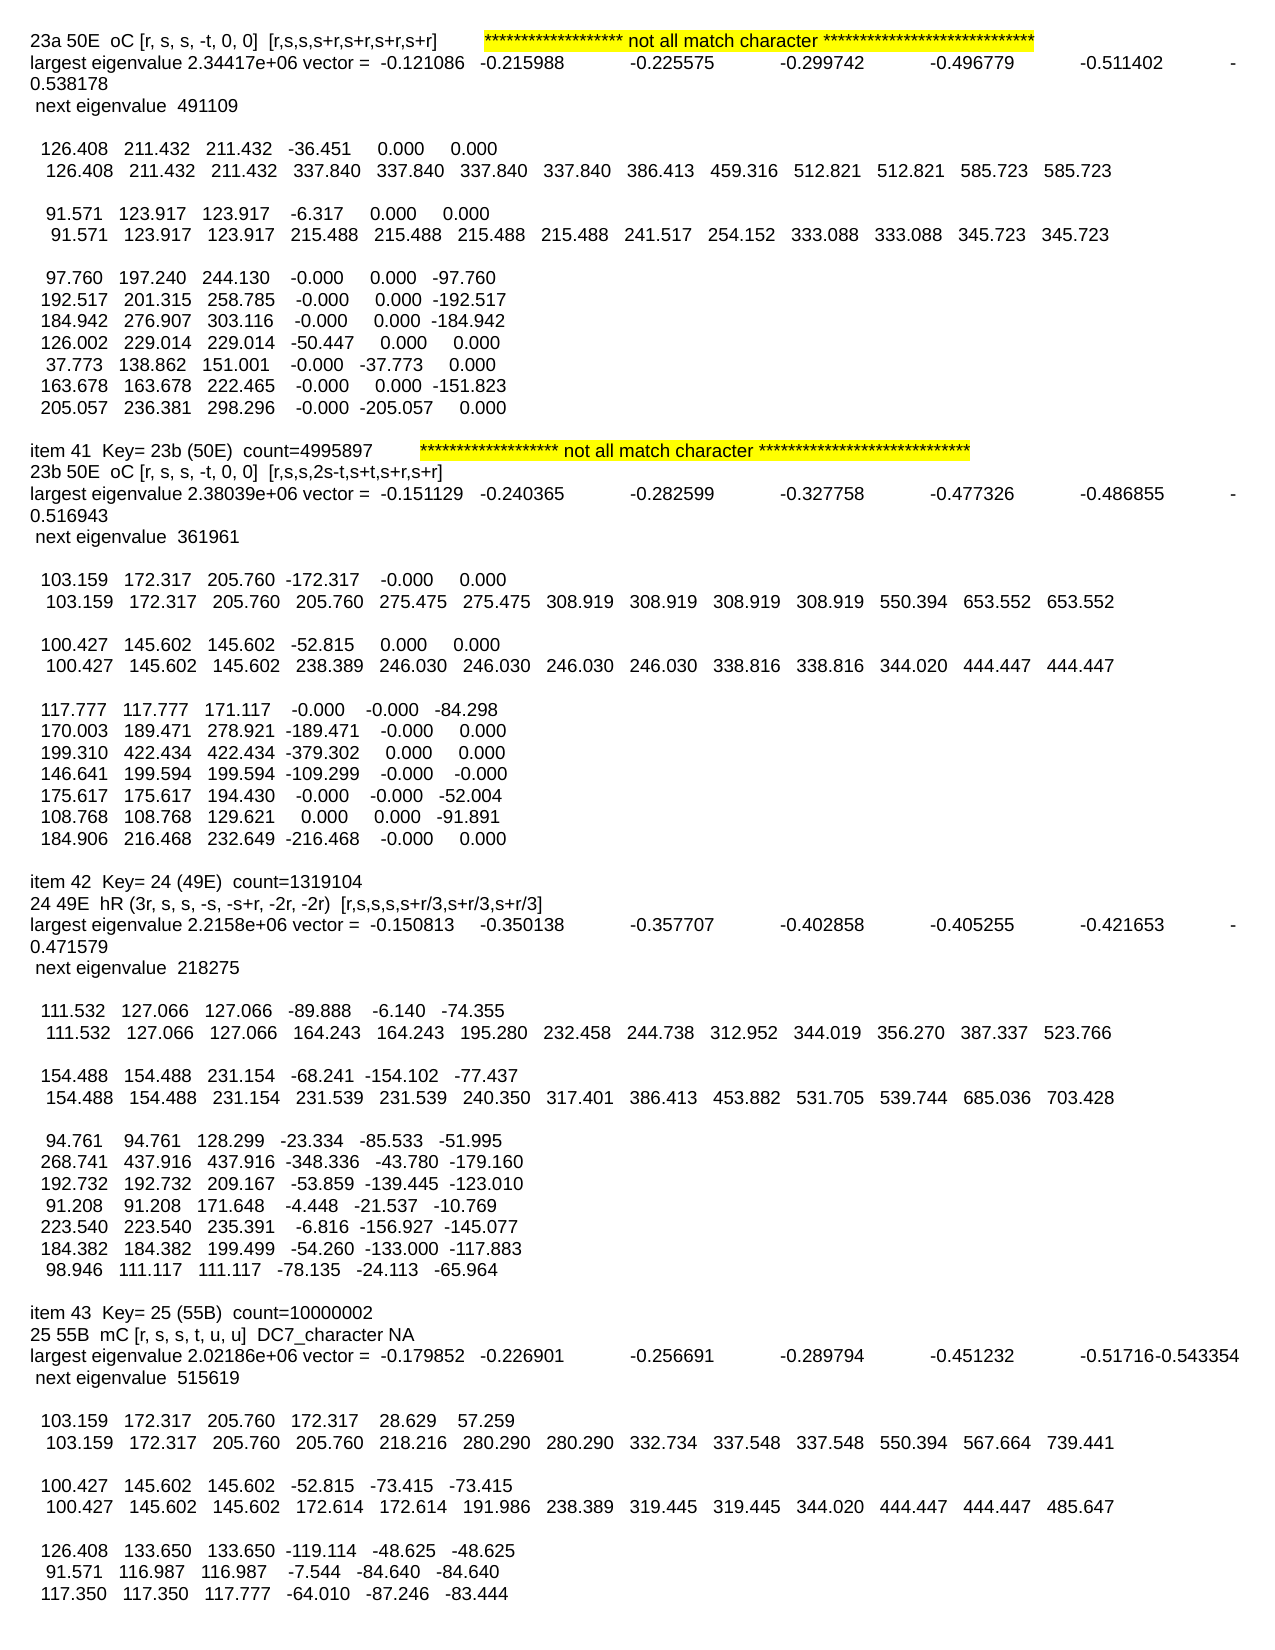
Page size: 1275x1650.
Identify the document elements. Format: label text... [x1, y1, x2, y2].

text 192.732 192.732 209.167 -53.859 -139.445 -123.010 [30, 1173, 1245, 1194]
text 126.408 211.432 211.432 337.840 337.840 337.840 337.840 386.413 459.316 512.821 512.821 585.723 585.723 [30, 159, 1245, 181]
text item 42 Key= 24 (49E) count=1319104 [30, 871, 1245, 892]
text 100.427 145.602 145.602 238.389 246.030 246.030 246.030 246.030 338.816 338.816 344.020 444.447 444.447 [30, 655, 1245, 677]
text next eigenvalue 491109 [30, 95, 1245, 116]
text 91.208 91.208 171.648 -4.448 -21.537 -10.769 [30, 1194, 1245, 1216]
text 91.571 123.917 123.917 -6.317 0.000 0.000 [30, 202, 1245, 224]
text 91.571 123.917 123.917 215.488 215.488 215.488 215.488 241.517 254.152 333.088 333.088 345.723 345.723 [30, 224, 1245, 246]
text 184.382 184.382 199.499 -54.260 -133.000 -117.883 [30, 1237, 1245, 1259]
text 205.057 236.381 298.296 -0.000 -205.057 0.000 [30, 397, 1245, 418]
text 126.002 229.014 229.014 -50.447 0.000 0.000 [30, 332, 1245, 353]
text 192.517 201.315 258.785 -0.000 0.000 -192.517 [30, 289, 1245, 310]
text 184.942 276.907 303.116 -0.000 0.000 -184.942 [30, 310, 1245, 332]
text 126.408 211.432 211.432 -36.451 0.000 0.000 [30, 138, 1245, 159]
text 103.159 172.317 205.760 -172.317 -0.000 0.000 [30, 569, 1245, 591]
text 24 49E hR (3r, s, s, -s, -s+r, -2r, -2r) [r,s,s,s,s+r/3,s+r/3,s+r/3] [30, 892, 1245, 914]
text 23b 50E oC [r, s, s, -t, 0, 0] [r,s,s,2s-t,s+t,s+r,s+r] [30, 461, 1245, 483]
text 100.427 145.602 145.602 -52.815 -73.415 -73.415 [30, 1475, 1245, 1496]
text 98.946 111.117 111.117 -78.135 -24.113 -65.964 [30, 1259, 1245, 1281]
text 37.773 138.862 151.001 -0.000 -37.773 0.000 [30, 353, 1245, 375]
text item 41 Key= 23b (50E) count=4995897 ******************* not all match character ***************************** [30, 440, 1245, 461]
text 94.761 94.761 128.299 -23.334 -85.533 -51.995 [30, 1130, 1245, 1151]
text largest eigenvalue 2.2158e+06 vector = -0.150813 -0.350138 -0.357707 -0.402858 -0.405255 -0.421653 -0.471579 [30, 914, 1245, 957]
text 111.532 127.066 127.066 164.243 164.243 195.280 232.458 244.738 312.952 344.019 356.270 387.337 523.766 [30, 1022, 1245, 1043]
text 117.777 117.777 171.117 -0.000 -0.000 -84.298 [30, 698, 1245, 720]
text 163.678 163.678 222.465 -0.000 0.000 -151.823 [30, 375, 1245, 397]
text 184.906 216.468 232.649 -216.468 -0.000 0.000 [30, 828, 1245, 849]
text 199.310 422.434 422.434 -379.302 0.000 0.000 [30, 742, 1245, 763]
text 23a 50E oC [r, s, s, -t, 0, 0] [r,s,s,s+r,s+r,s+r,s+r] ******************* not all match character ***************************** [30, 30, 1245, 52]
text 103.159 172.317 205.760 205.760 275.475 275.475 308.919 308.919 308.919 308.919 550.394 653.552 653.552 [30, 591, 1245, 612]
text 154.488 154.488 231.154 -68.241 -154.102 -77.437 [30, 1065, 1245, 1087]
text next eigenvalue 218275 [30, 957, 1245, 979]
text 111.532 127.066 127.066 -89.888 -6.140 -74.355 [30, 1000, 1245, 1022]
text 175.617 175.617 194.430 -0.000 -0.000 -52.004 [30, 785, 1245, 806]
text 146.641 199.594 199.594 -109.299 -0.000 -0.000 [30, 763, 1245, 785]
text 223.540 223.540 235.391 -6.816 -156.927 -145.077 [30, 1216, 1245, 1237]
text 91.571 116.987 116.987 -7.544 -84.640 -84.640 [30, 1561, 1245, 1582]
text largest eigenvalue 2.34417e+06 vector = -0.121086 -0.215988 -0.225575 -0.299742 -0.496779 -0.511402 -0.538178 [30, 52, 1245, 95]
text 103.159 172.317 205.760 172.317 28.629 57.259 [30, 1410, 1245, 1432]
text largest eigenvalue 2.38039e+06 vector = -0.151129 -0.240365 -0.282599 -0.327758 -0.477326 -0.486855 -0.516943 [30, 483, 1245, 526]
text 103.159 172.317 205.760 205.760 218.216 280.290 280.290 332.734 337.548 337.548 550.394 567.664 739.441 [30, 1432, 1245, 1453]
text next eigenvalue 361961 [30, 526, 1245, 547]
text 100.427 145.602 145.602 172.614 172.614 191.986 238.389 319.445 319.445 344.020 444.447 444.447 485.647 [30, 1496, 1245, 1518]
text 154.488 154.488 231.154 231.539 231.539 240.350 317.401 386.413 453.882 531.705 539.744 685.036 703.428 [30, 1087, 1245, 1108]
text 108.768 108.768 129.621 0.000 0.000 -91.891 [30, 806, 1245, 828]
text next eigenvalue 515619 [30, 1367, 1245, 1388]
text 100.427 145.602 145.602 -52.815 0.000 0.000 [30, 634, 1245, 655]
text 126.408 133.650 133.650 -119.114 -48.625 -48.625 [30, 1539, 1245, 1561]
text largest eigenvalue 2.02186e+06 vector = -0.179852 -0.226901 -0.256691 -0.289794 -0.451232 -0.51716 -0.543354 [30, 1345, 1245, 1367]
text item 43 Key= 25 (55B) count=10000002 [30, 1302, 1245, 1324]
text 268.741 437.916 437.916 -348.336 -43.780 -179.160 [30, 1151, 1245, 1173]
text 25 55B mC [r, s, s, t, u, u] DC7_character NA [30, 1324, 1245, 1345]
text 170.003 189.471 278.921 -189.471 -0.000 0.000 [30, 720, 1245, 742]
text 117.350 117.350 117.777 -64.010 -87.246 -83.444 [30, 1582, 1245, 1604]
text 97.760 197.240 244.130 -0.000 0.000 -97.760 [30, 267, 1245, 289]
